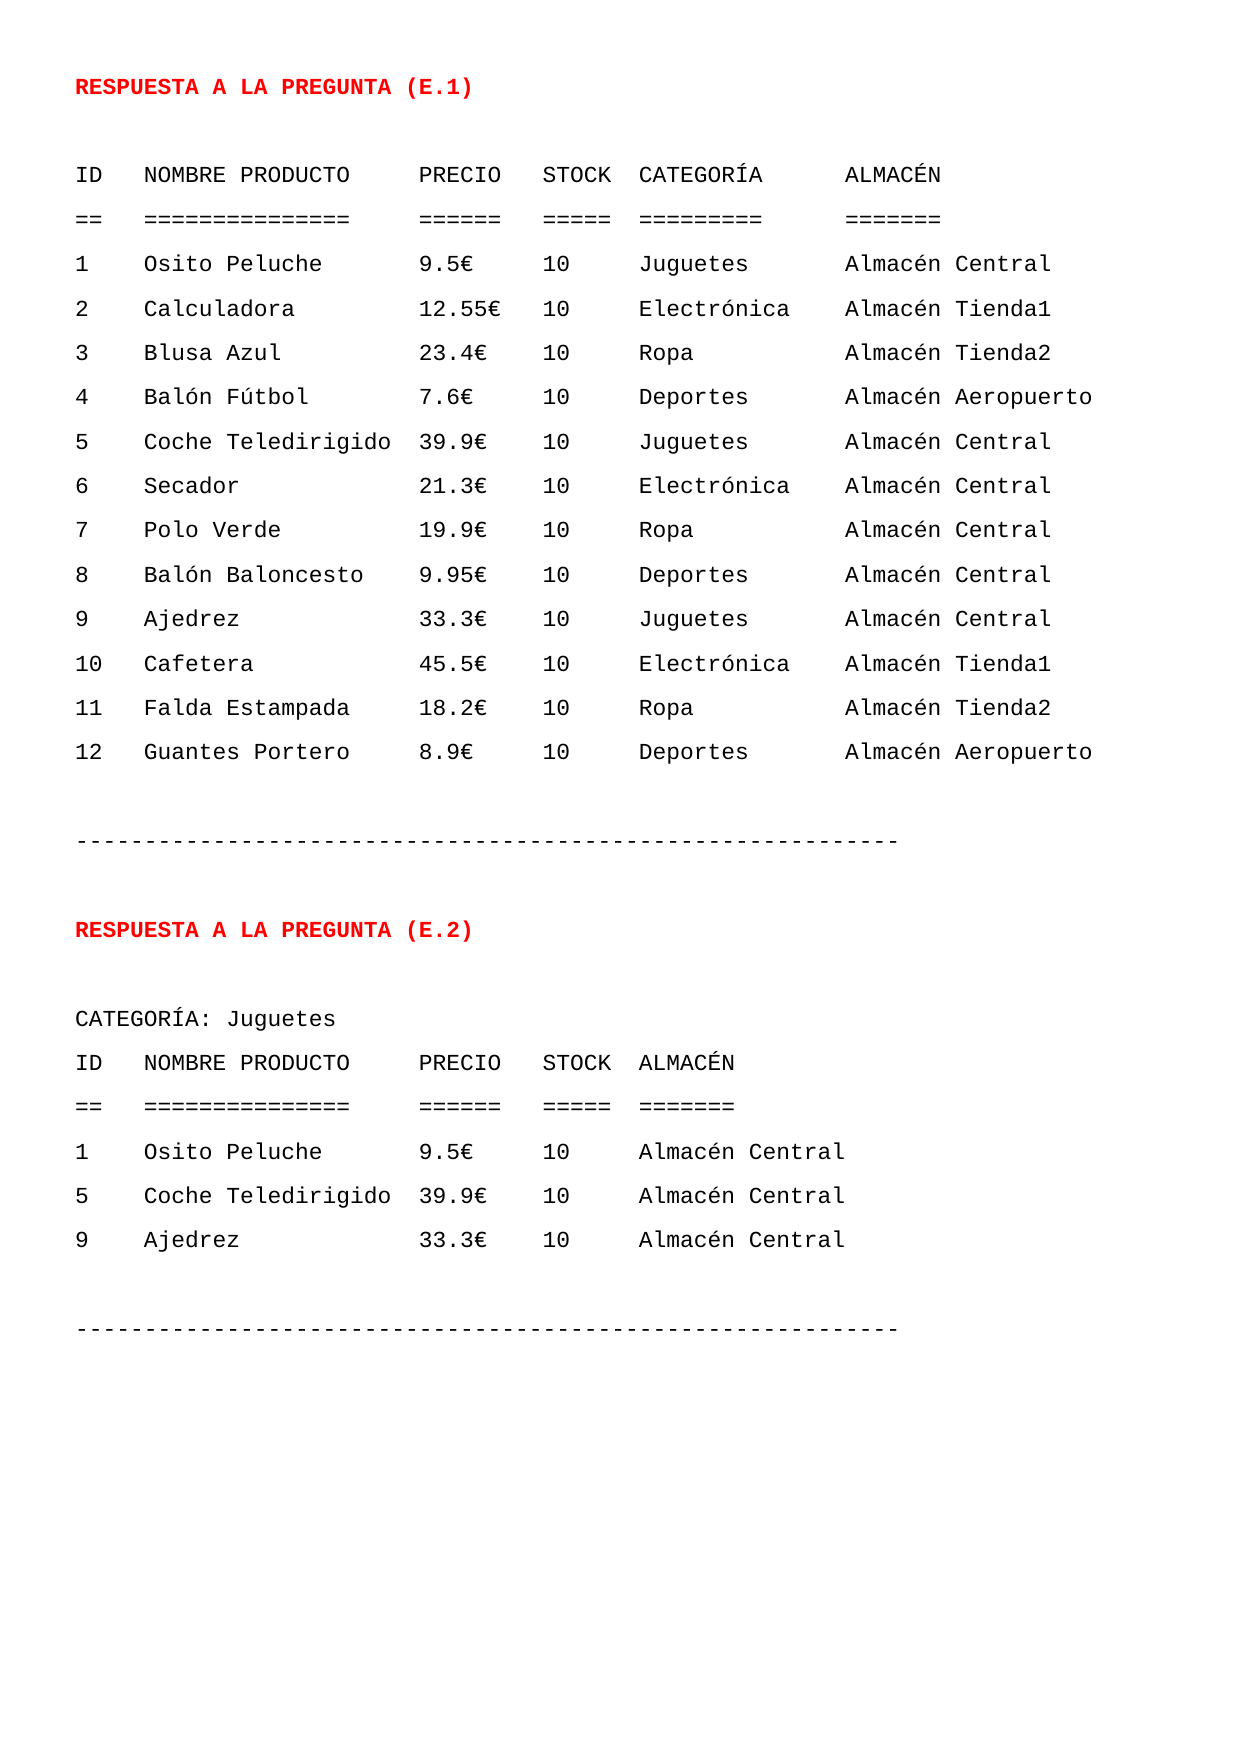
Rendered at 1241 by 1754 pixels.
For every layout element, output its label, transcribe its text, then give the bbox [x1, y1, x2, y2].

text 2 Calculadora 12.55€ 10 Electrónica Almacén Tienda1 [75, 297, 1165, 323]
text ID NOMBRE PRODUCTO PRECIO STOCK ALMACÉN [75, 1051, 1165, 1077]
text 9 Ajedrez 33.3€ 10 Almacén Central [75, 1229, 1165, 1255]
text 3 Blusa Azul 23.4€ 10 Ropa Almacén Tienda2 [75, 341, 1165, 367]
text 1 Osito Peluche 9.5€ 10 Almacén Central [75, 1140, 1165, 1166]
text 5 Coche Teledirigido 39.9€ 10 Juguetes Almacén Central [75, 430, 1165, 456]
text ------------------------------------------------------------ [75, 1317, 1165, 1343]
text CATEGORÍA: Juguetes [75, 1007, 1165, 1033]
text 12 Guantes Portero 8.9€ 10 Deportes Almacén Aeropuerto [75, 741, 1165, 767]
text RESPUESTA A LA PREGUNTA (E.2) [75, 918, 1165, 944]
text 1 Osito Peluche 9.5€ 10 Juguetes Almacén Central [75, 252, 1165, 278]
text 11 Falda Estampada 18.2€ 10 Ropa Almacén Tienda2 [75, 696, 1165, 722]
text 6 Secador 21.3€ 10 Electrónica Almacén Central [75, 474, 1165, 500]
text 10 Cafetera 45.5€ 10 Electrónica Almacén Tienda1 [75, 652, 1165, 678]
text == =============== ====== ===== ======= [75, 1096, 1165, 1122]
text == =============== ====== ===== ========= ======= [75, 208, 1165, 234]
text 9 Ajedrez 33.3€ 10 Juguetes Almacén Central [75, 607, 1165, 633]
text 7 Polo Verde 19.9€ 10 Ropa Almacén Central [75, 519, 1165, 545]
text ------------------------------------------------------------ [75, 829, 1165, 855]
text 4 Balón Fútbol 7.6€ 10 Deportes Almacén Aeropuerto [75, 386, 1165, 412]
text 5 Coche Teledirigido 39.9€ 10 Almacén Central [75, 1184, 1165, 1210]
text RESPUESTA A LA PREGUNTA (E.1) [75, 75, 1165, 101]
text ID NOMBRE PRODUCTO PRECIO STOCK CATEGORÍA ALMACÉN [75, 164, 1165, 190]
text 8 Balón Baloncesto 9.95€ 10 Deportes Almacén Central [75, 563, 1165, 589]
